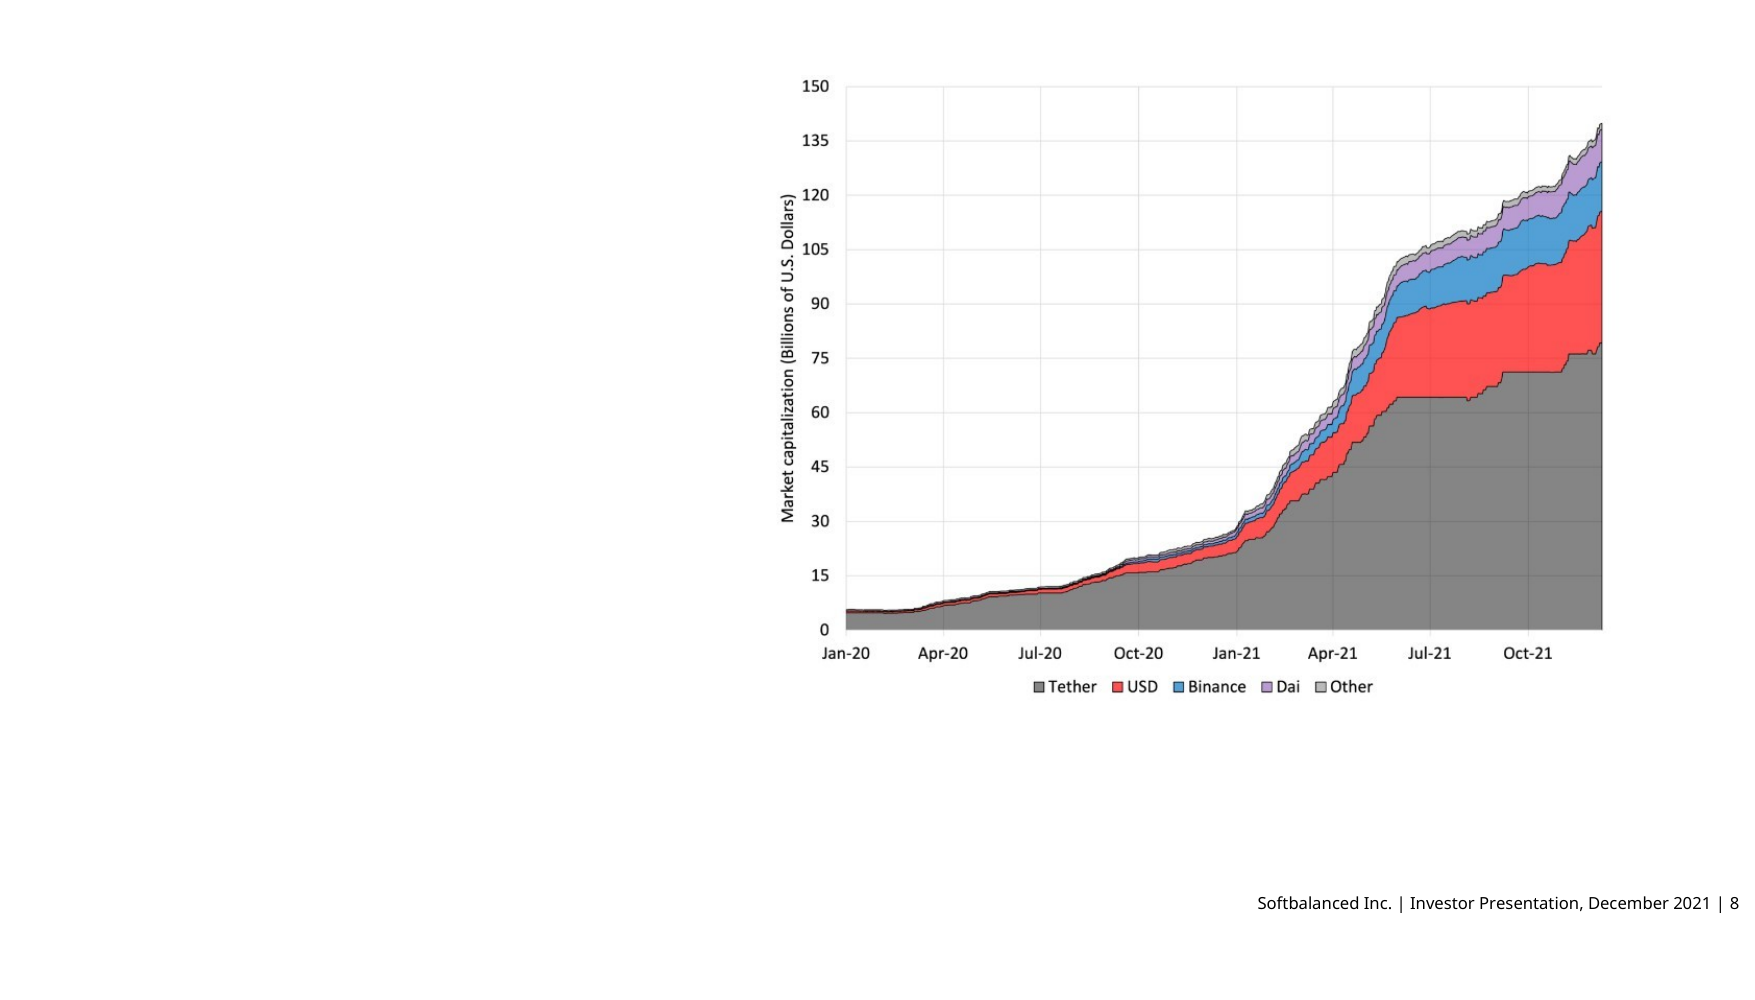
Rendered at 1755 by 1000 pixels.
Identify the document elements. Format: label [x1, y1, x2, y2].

picture [768, 75, 1625, 705]
